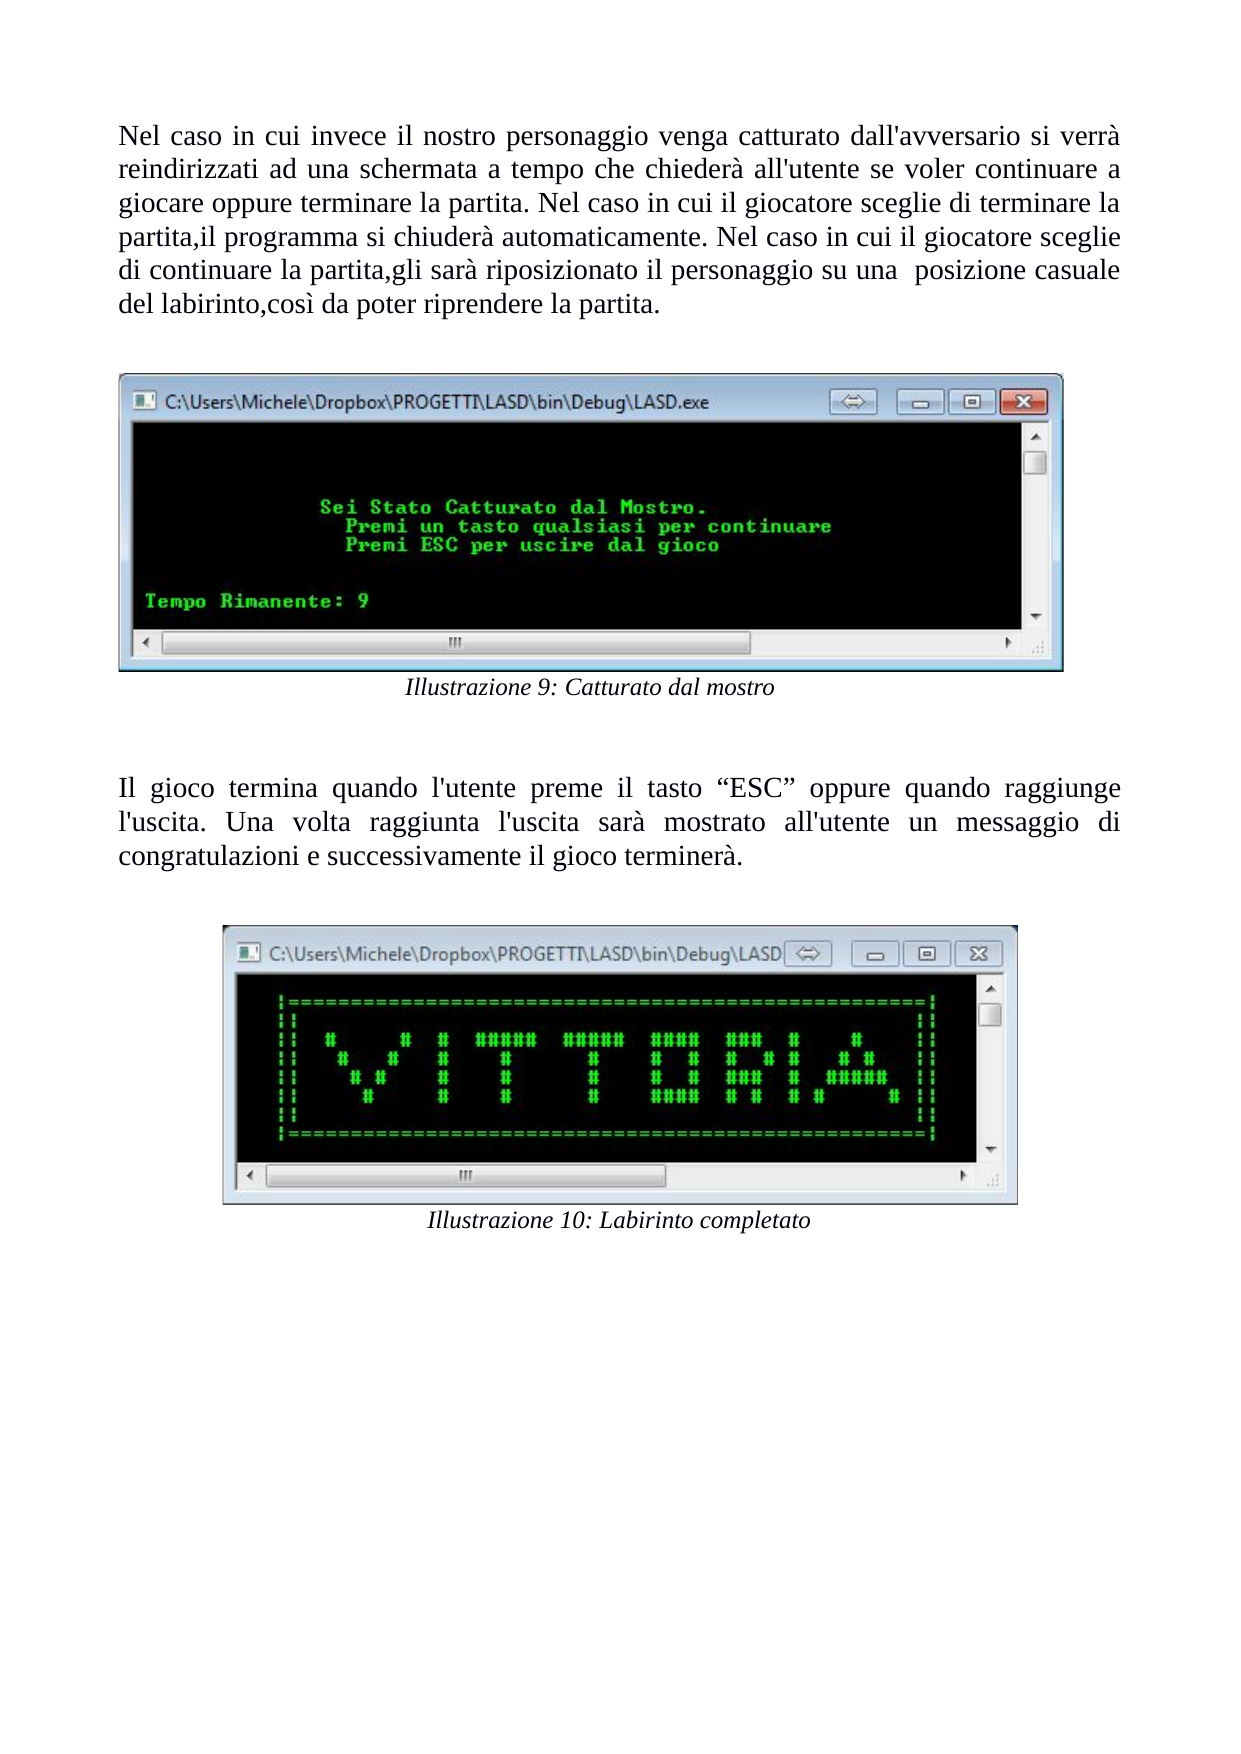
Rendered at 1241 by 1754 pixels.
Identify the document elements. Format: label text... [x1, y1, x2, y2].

text Illustrazione 10: Labirinto completato [222, 1205, 1018, 1233]
text Illustrazione 9: Catturato dal mostro [118, 672, 1064, 701]
picture [222, 925, 1018, 1205]
text Il gioco termina quando l'utente preme il tasto “ESC” oppure quando raggiunge l'uscita. Una volta raggiunta l'uscita sarà mostrato all'utente un messaggio di congratulazioni e successivamente il gioco terminerà. [118, 771, 1122, 871]
text Nel caso in cui invece il nostro personaggio venga catturato dall'avversario si verrà reindirizzati ad una schermata a tempo che chiederà all'utente se voler continuare a giocare oppure terminare la partita. Nel caso in cui il giocatore sceglie di terminare la partita,il programma si chiuderà automaticamente. Nel caso in cui il giocatore sceglie di continuare la partita,gli sarà riposizionato il personaggio su una posizione casuale del labirinto,così da poter riprendere la partita. [118, 118, 1122, 319]
picture [118, 373, 1064, 672]
